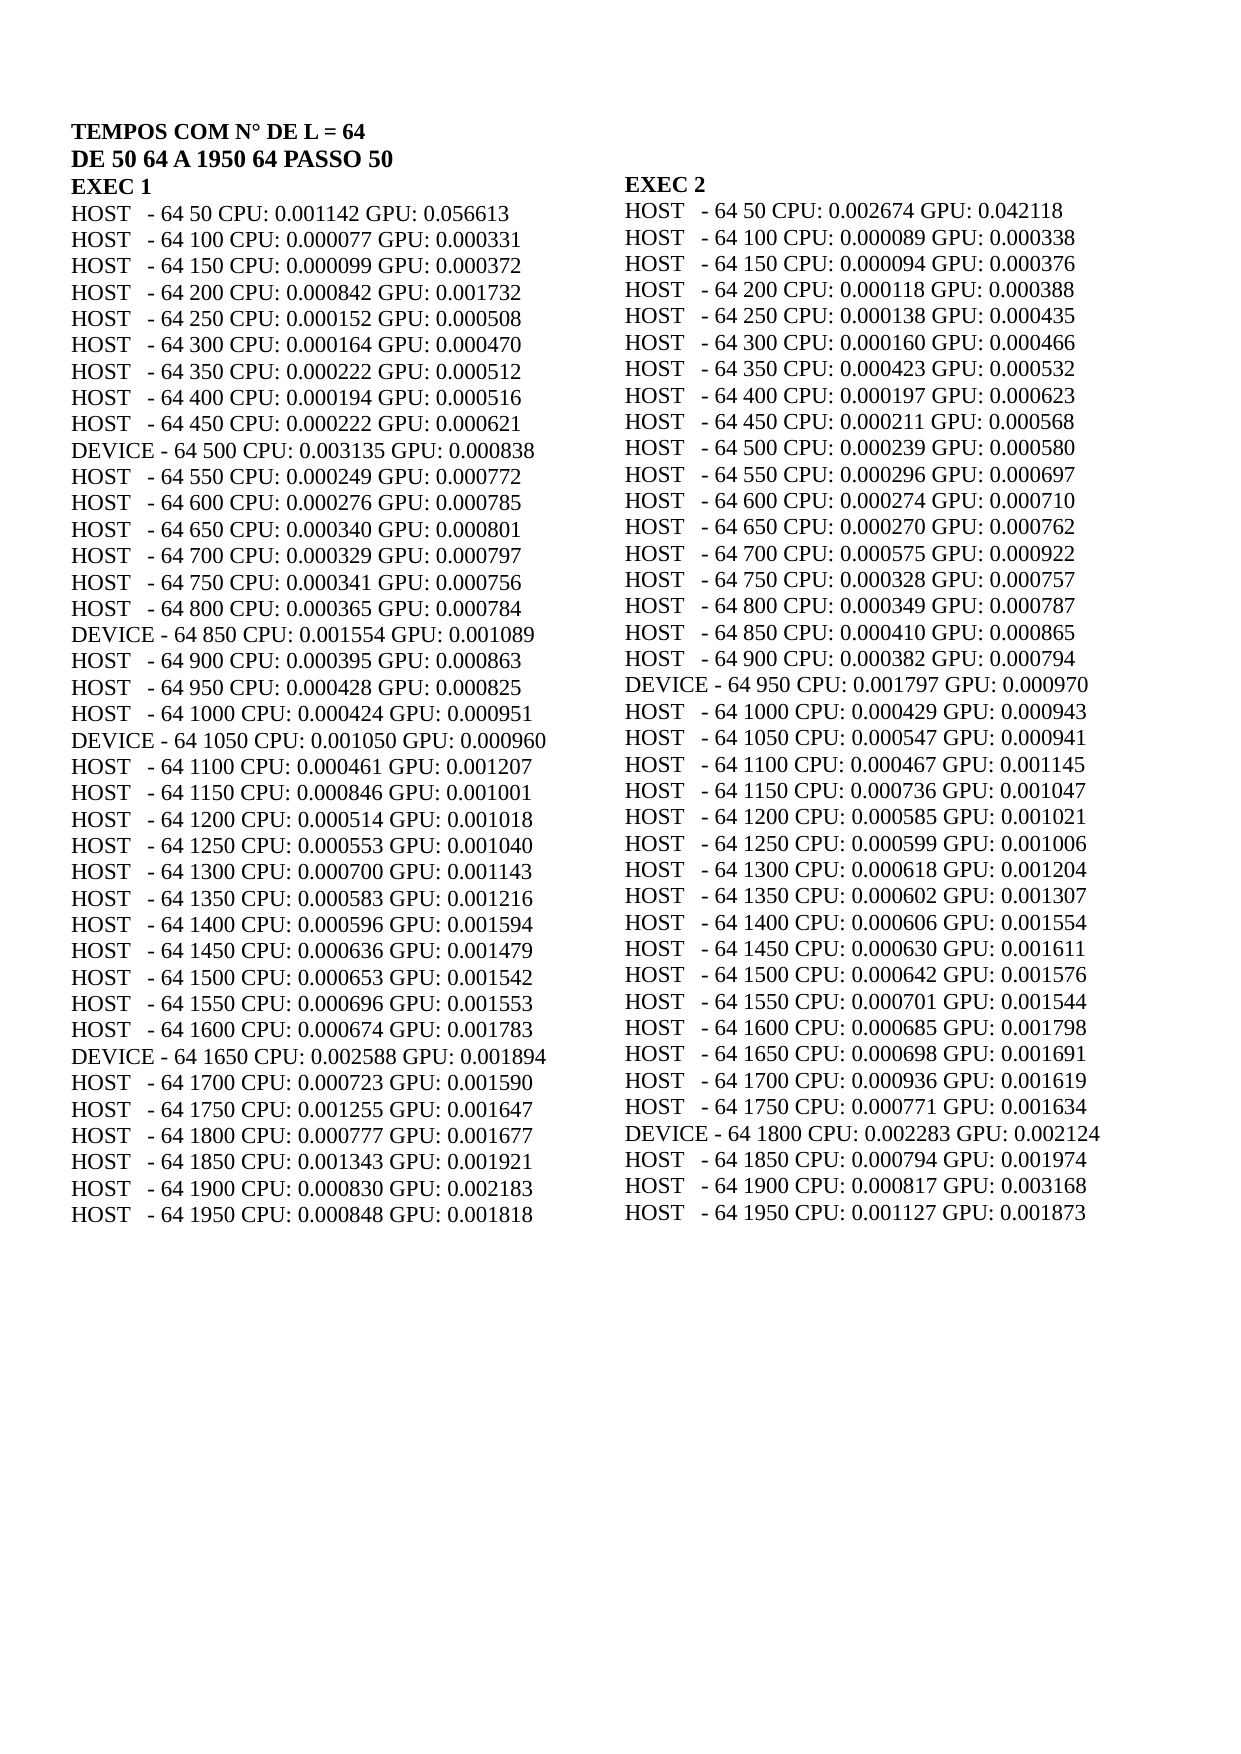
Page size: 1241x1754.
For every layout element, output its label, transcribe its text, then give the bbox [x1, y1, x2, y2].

text HOST - 64 750 CPU: 0.000328 GPU: 0.000757 [624, 566, 1169, 592]
text HOST - 64 200 CPU: 0.000118 GPU: 0.000388 [624, 276, 1169, 303]
text HOST - 64 1500 CPU: 0.000653 GPU: 0.001542 [71, 964, 616, 990]
text HOST - 64 1950 CPU: 0.001127 GPU: 0.001873 [624, 1199, 1169, 1225]
text HOST - 64 1800 CPU: 0.000777 GPU: 0.001677 [71, 1122, 616, 1148]
text HOST - 64 950 CPU: 0.000428 GPU: 0.000825 [71, 674, 616, 700]
text HOST - 64 700 CPU: 0.000575 GPU: 0.000922 [624, 540, 1169, 566]
text HOST - 64 350 CPU: 0.000423 GPU: 0.000532 [624, 355, 1169, 382]
text HOST - 64 1250 CPU: 0.000599 GPU: 0.001006 [624, 830, 1169, 856]
text HOST - 64 800 CPU: 0.000349 GPU: 0.000787 [624, 592, 1169, 619]
text HOST - 64 100 CPU: 0.000077 GPU: 0.000331 [71, 226, 616, 252]
text HOST - 64 1850 CPU: 0.000794 GPU: 0.001974 [624, 1146, 1169, 1172]
text HOST - 64 550 CPU: 0.000296 GPU: 0.000697 [624, 461, 1169, 487]
text HOST - 64 250 CPU: 0.000152 GPU: 0.000508 [71, 305, 616, 331]
text EXEC 1 [71, 173, 616, 199]
text DEVICE - 64 1650 CPU: 0.002588 GPU: 0.001894 [71, 1043, 616, 1069]
text HOST - 64 1850 CPU: 0.001343 GPU: 0.001921 [71, 1148, 616, 1175]
text HOST - 64 1200 CPU: 0.000514 GPU: 0.001018 [71, 806, 616, 832]
text HOST - 64 1450 CPU: 0.000636 GPU: 0.001479 [71, 937, 616, 964]
text HOST - 64 400 CPU: 0.000194 GPU: 0.000516 [71, 384, 616, 410]
text HOST - 64 1300 CPU: 0.000618 GPU: 0.001204 [624, 856, 1169, 882]
text DE 50 64 A 1950 64 PASSO 50 [71, 144, 616, 173]
text HOST - 64 1750 CPU: 0.000771 GPU: 0.001634 [624, 1093, 1169, 1119]
text HOST - 64 1300 CPU: 0.000700 GPU: 0.001143 [71, 858, 616, 885]
text DEVICE - 64 950 CPU: 0.001797 GPU: 0.000970 [624, 672, 1169, 698]
text HOST - 64 650 CPU: 0.000340 GPU: 0.000801 [71, 516, 616, 542]
text DEVICE - 64 1800 CPU: 0.002283 GPU: 0.002124 [624, 1119, 1169, 1146]
text HOST - 64 400 CPU: 0.000197 GPU: 0.000623 [624, 382, 1169, 408]
text HOST - 64 1350 CPU: 0.000602 GPU: 0.001307 [624, 882, 1169, 909]
text HOST - 64 450 CPU: 0.000211 GPU: 0.000568 [624, 408, 1169, 434]
text HOST - 64 200 CPU: 0.000842 GPU: 0.001732 [71, 279, 616, 305]
text HOST - 64 650 CPU: 0.000270 GPU: 0.000762 [624, 513, 1169, 540]
text HOST - 64 1750 CPU: 0.001255 GPU: 0.001647 [71, 1096, 616, 1122]
text DEVICE - 64 1050 CPU: 0.001050 GPU: 0.000960 [71, 727, 616, 753]
text HOST - 64 750 CPU: 0.000341 GPU: 0.000756 [71, 568, 616, 595]
text HOST - 64 100 CPU: 0.000089 GPU: 0.000338 [624, 223, 1169, 250]
text HOST - 64 1100 CPU: 0.000467 GPU: 0.001145 [624, 751, 1169, 777]
text HOST - 64 1000 CPU: 0.000424 GPU: 0.000951 [71, 700, 616, 727]
text HOST - 64 300 CPU: 0.000164 GPU: 0.000470 [71, 331, 616, 358]
text DEVICE - 64 850 CPU: 0.001554 GPU: 0.001089 [71, 621, 616, 648]
text HOST - 64 1400 CPU: 0.000596 GPU: 0.001594 [71, 911, 616, 937]
text HOST - 64 900 CPU: 0.000382 GPU: 0.000794 [624, 645, 1169, 672]
text HOST - 64 700 CPU: 0.000329 GPU: 0.000797 [71, 542, 616, 568]
text HOST - 64 150 CPU: 0.000099 GPU: 0.000372 [71, 252, 616, 279]
text HOST - 64 1500 CPU: 0.000642 GPU: 0.001576 [624, 961, 1169, 988]
text HOST - 64 1550 CPU: 0.000696 GPU: 0.001553 [71, 990, 616, 1017]
text HOST - 64 1100 CPU: 0.000461 GPU: 0.001207 [71, 753, 616, 779]
text HOST - 64 1250 CPU: 0.000553 GPU: 0.001040 [71, 832, 616, 858]
text HOST - 64 1900 CPU: 0.000830 GPU: 0.002183 [71, 1175, 616, 1201]
text TEMPOS COM N° DE L = 64 [71, 118, 616, 144]
text HOST - 64 1600 CPU: 0.000674 GPU: 0.001783 [71, 1017, 616, 1043]
text HOST - 64 1700 CPU: 0.000936 GPU: 0.001619 [624, 1067, 1169, 1093]
text HOST - 64 1050 CPU: 0.000547 GPU: 0.000941 [624, 724, 1169, 751]
text HOST - 64 1200 CPU: 0.000585 GPU: 0.001021 [624, 803, 1169, 830]
text HOST - 64 1000 CPU: 0.000429 GPU: 0.000943 [624, 698, 1169, 724]
text HOST - 64 800 CPU: 0.000365 GPU: 0.000784 [71, 595, 616, 621]
text HOST - 64 600 CPU: 0.000276 GPU: 0.000785 [71, 489, 616, 516]
text HOST - 64 1650 CPU: 0.000698 GPU: 0.001691 [624, 1041, 1169, 1067]
text HOST - 64 50 CPU: 0.002674 GPU: 0.042118 [624, 197, 1169, 223]
text HOST - 64 1900 CPU: 0.000817 GPU: 0.003168 [624, 1172, 1169, 1199]
text HOST - 64 850 CPU: 0.000410 GPU: 0.000865 [624, 619, 1169, 645]
text HOST - 64 50 CPU: 0.001142 GPU: 0.056613 [71, 199, 616, 226]
text HOST - 64 1150 CPU: 0.000736 GPU: 0.001047 [624, 777, 1169, 803]
text HOST - 64 1400 CPU: 0.000606 GPU: 0.001554 [624, 909, 1169, 935]
text HOST - 64 1150 CPU: 0.000846 GPU: 0.001001 [71, 779, 616, 806]
text HOST - 64 250 CPU: 0.000138 GPU: 0.000435 [624, 303, 1169, 329]
text HOST - 64 900 CPU: 0.000395 GPU: 0.000863 [71, 648, 616, 674]
text HOST - 64 1350 CPU: 0.000583 GPU: 0.001216 [71, 885, 616, 911]
text HOST - 64 1600 CPU: 0.000685 GPU: 0.001798 [624, 1014, 1169, 1041]
text HOST - 64 150 CPU: 0.000094 GPU: 0.000376 [624, 250, 1169, 276]
text HOST - 64 500 CPU: 0.000239 GPU: 0.000580 [624, 434, 1169, 461]
text HOST - 64 550 CPU: 0.000249 GPU: 0.000772 [71, 463, 616, 489]
text HOST - 64 1550 CPU: 0.000701 GPU: 0.001544 [624, 988, 1169, 1014]
text HOST - 64 1950 CPU: 0.000848 GPU: 0.001818 [71, 1201, 616, 1227]
text HOST - 64 1700 CPU: 0.000723 GPU: 0.001590 [71, 1069, 616, 1096]
text HOST - 64 1450 CPU: 0.000630 GPU: 0.001611 [624, 935, 1169, 961]
text HOST - 64 600 CPU: 0.000274 GPU: 0.000710 [624, 487, 1169, 513]
text HOST - 64 450 CPU: 0.000222 GPU: 0.000621 [71, 410, 616, 437]
text HOST - 64 300 CPU: 0.000160 GPU: 0.000466 [624, 329, 1169, 355]
text HOST - 64 350 CPU: 0.000222 GPU: 0.000512 [71, 358, 616, 384]
text DEVICE - 64 500 CPU: 0.003135 GPU: 0.000838 [71, 437, 616, 463]
text EXEC 2 [624, 171, 1169, 197]
